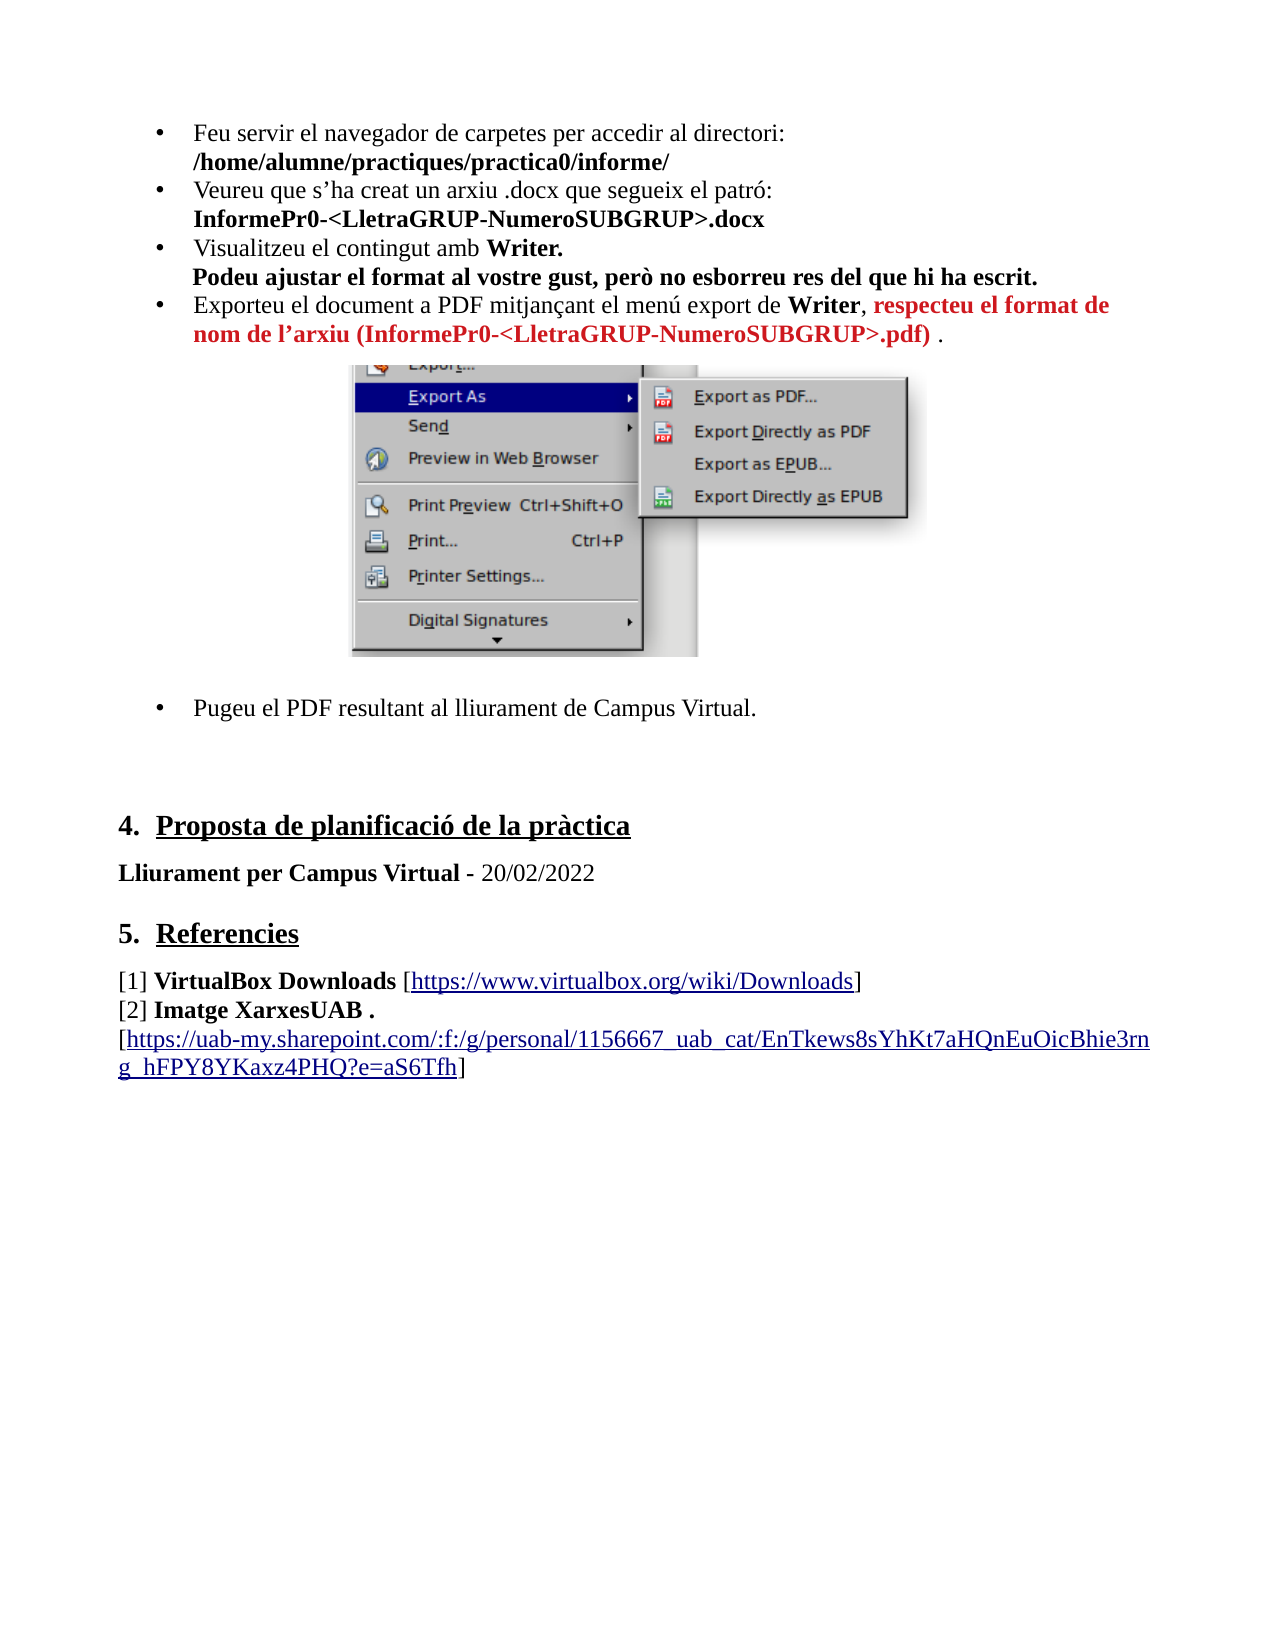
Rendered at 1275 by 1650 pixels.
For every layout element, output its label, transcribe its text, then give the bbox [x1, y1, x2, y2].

subtitle Proposta de planificació de la pràctica [118, 808, 1157, 842]
list Pugeu el PDF resultant al lliurament de Campus Virtual. [156, 693, 1157, 722]
list InformePr0-<LletraGRUP-NumeroSUBGRUP>.docx [156, 204, 1157, 233]
text Podeu ajustar el format al vostre gust, però no esborreu res del que hi ha escrit. [118, 262, 1157, 291]
list Exporteu el document a PDF mitjançant el menú export de Writer, respecteu el format de nom de l’arxiu (InformePr0-<LletraGRUP-NumeroSUBGRUP>.pdf) . [156, 291, 1157, 348]
picture [348, 365, 927, 657]
list Feu servir el navegador de carpetes per accedir al directori: /home/alumne/practiques/practica0/informe/ [156, 118, 1157, 176]
list Veureu que s’ha creat un arxiu .docx que segueix el patró: [156, 176, 1157, 204]
list Visualitzeu el contingut amb Writer. [156, 233, 1157, 262]
text [2] Imatge XarxesUAB . [https://uab-my.sharepoint.com/:f:/g/personal/1156667_uab_cat/EnTkews8sYhKt7aHQnEuOicBhie3rng_hFPY8YKaxz4PHQ?e=aS6Tfh] [118, 995, 1157, 1081]
text Lliurament per Campus Virtual - 20/02/2022 [118, 858, 1157, 887]
text [1] VirtualBox Downloads [https://www.virtualbox.org/wiki/Downloads] [118, 966, 1157, 995]
subtitle Referencies [118, 916, 1157, 949]
